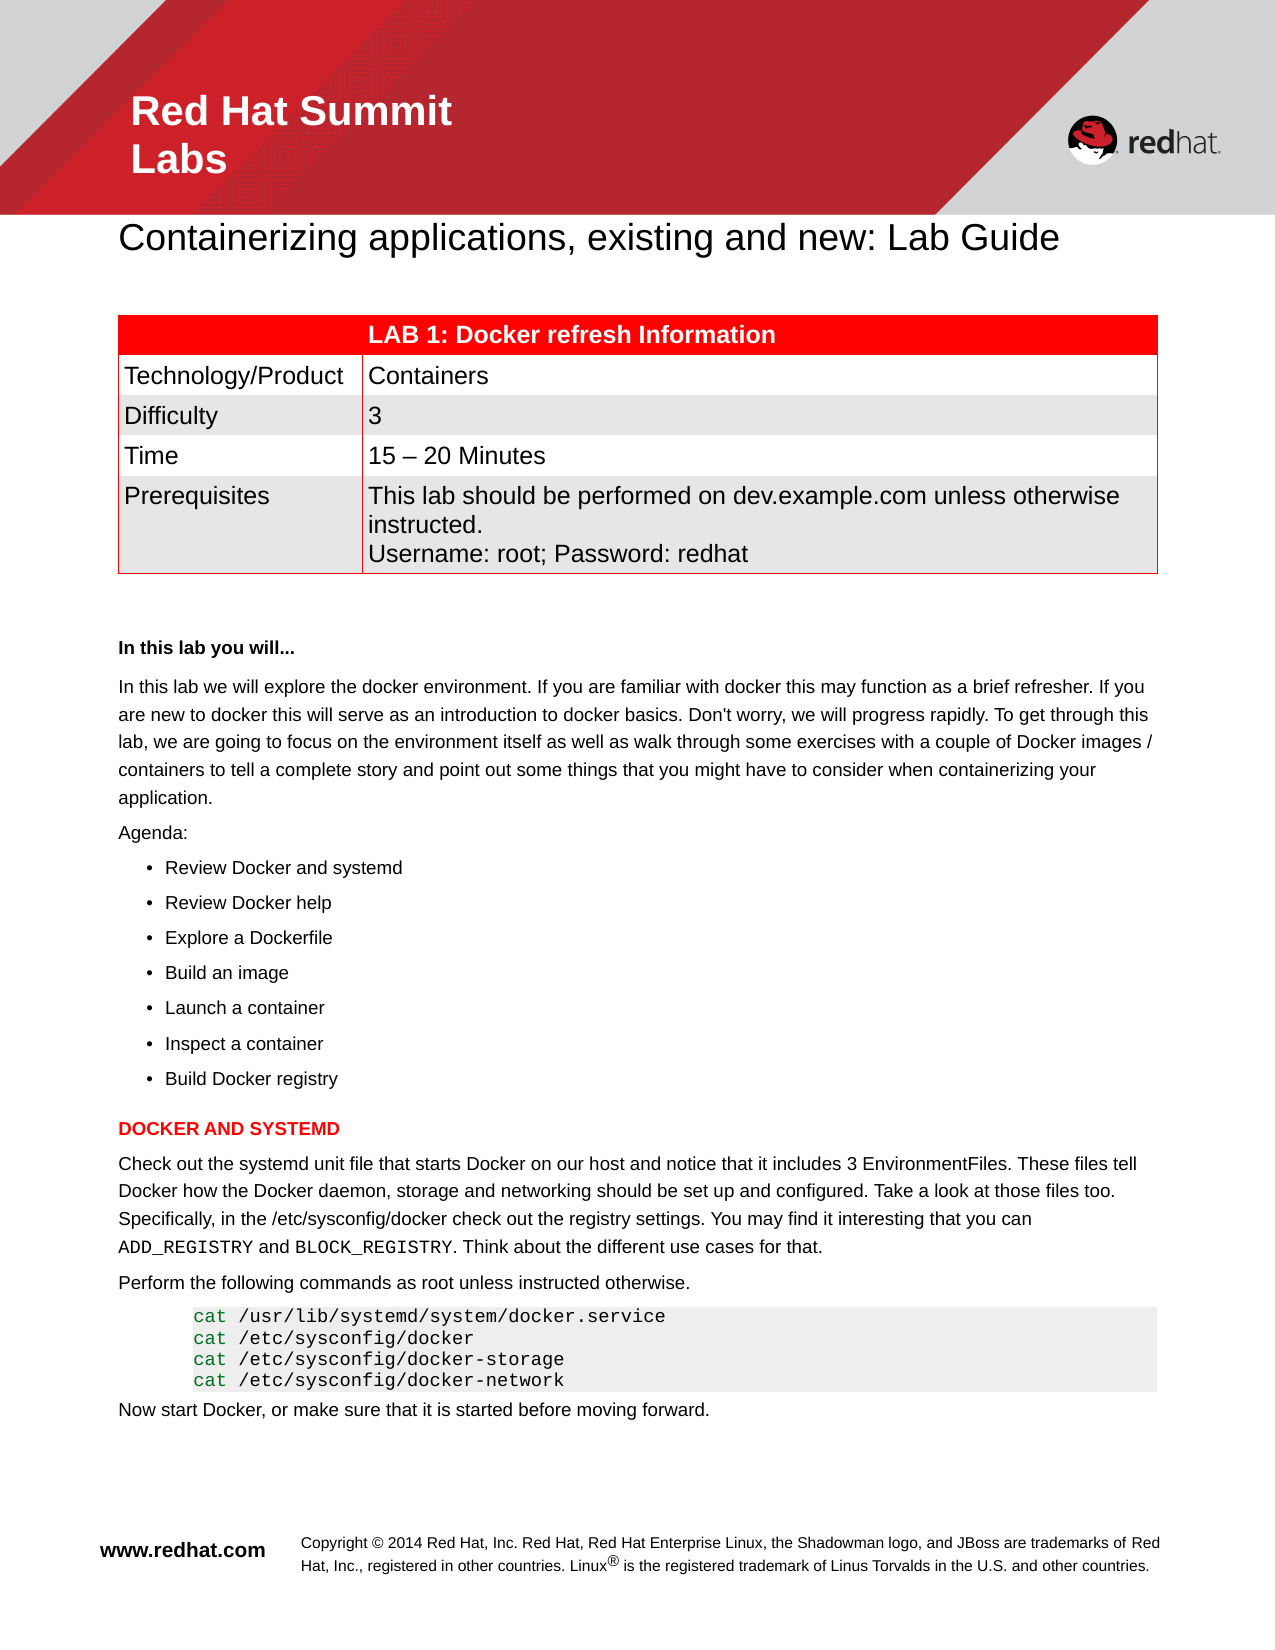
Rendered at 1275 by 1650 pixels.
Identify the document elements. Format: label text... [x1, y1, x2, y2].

list Review Docker help [146, 892, 1157, 913]
text In this lab you will... [118, 637, 1157, 658]
list Explore a Dockerfile [146, 927, 1157, 948]
table_cell Technology/Product [119, 355, 362, 395]
list Build an image [146, 962, 1157, 984]
table_header [119, 316, 362, 355]
table_cell 15 – 20 Minutes [363, 435, 1157, 476]
text Copyright © 2014 Red Hat, Inc. Red Hat, Red Hat Enterprise Linux, the Shadowman logo, and JBoss are trademarks of Red Hat, Inc., registered in other countries. Linux® is the registered trademark of Linus Torvalds in the U.S. and other countries. [301, 1534, 1184, 1575]
picture [0, 0, 1275, 215]
subtitle Containerizing applications, existing and new: Lab Guide [118, 215, 1157, 258]
table_cell Containers [363, 355, 1157, 395]
text Now start Docker, or make sure that it is started before moving forward. [118, 1398, 1157, 1420]
list Inspect a container [146, 1032, 1157, 1054]
table_header LAB 1: Docker refresh Information [363, 316, 1157, 355]
text In this lab we will explore the docker environment. If you are familiar with docker this may function as a brief refresher. If you are new to docker this will serve as an introduction to docker basics. Don't worry, we will progress rapidly. To get through this lab, we are going to focus on the environment itself as well as walk through some exercises with a couple of Docker images / containers to tell a complete story and point out some things that you might have to consider when containerizing your application. [118, 676, 1157, 808]
list Launch a container [146, 997, 1157, 1019]
list Build Docker registry [146, 1067, 1157, 1089]
table_cell Time [119, 435, 362, 476]
text Docker and systemd [118, 1117, 1157, 1139]
text Perform the following commands as root unless instructed otherwise. [118, 1272, 1157, 1294]
table_cell This lab should be performed on dev.example.com unless otherwise instructed. Username: root; Password: redhat [363, 476, 1157, 573]
text www.redhat.com [100, 1537, 276, 1561]
list Review Docker and systemd [146, 857, 1157, 878]
text Agenda: [118, 822, 1157, 843]
text Check out the systemd unit file that starts Docker on our host and notice that it includes 3 EnvironmentFiles. These files tell Docker how the Docker daemon, storage and networking should be set up and configured. Take a look at those files too. Specifically, in the /etc/sysconfig/docker check out the registry settings. You may find it interesting that you can ADD_REGISTRY and BLOCK_REGISTRY. Think about the different use cases for that. [118, 1153, 1157, 1259]
table_cell Prerequisites [119, 476, 362, 573]
table_cell Difficulty [119, 395, 362, 435]
table_cell 3 [363, 395, 1157, 435]
text cat /usr/lib/systemd/system/docker.service cat /etc/sysconfig/docker cat /etc/sysconfig/docker-storage cat /etc/sysconfig/docker-network [193, 1307, 1157, 1392]
